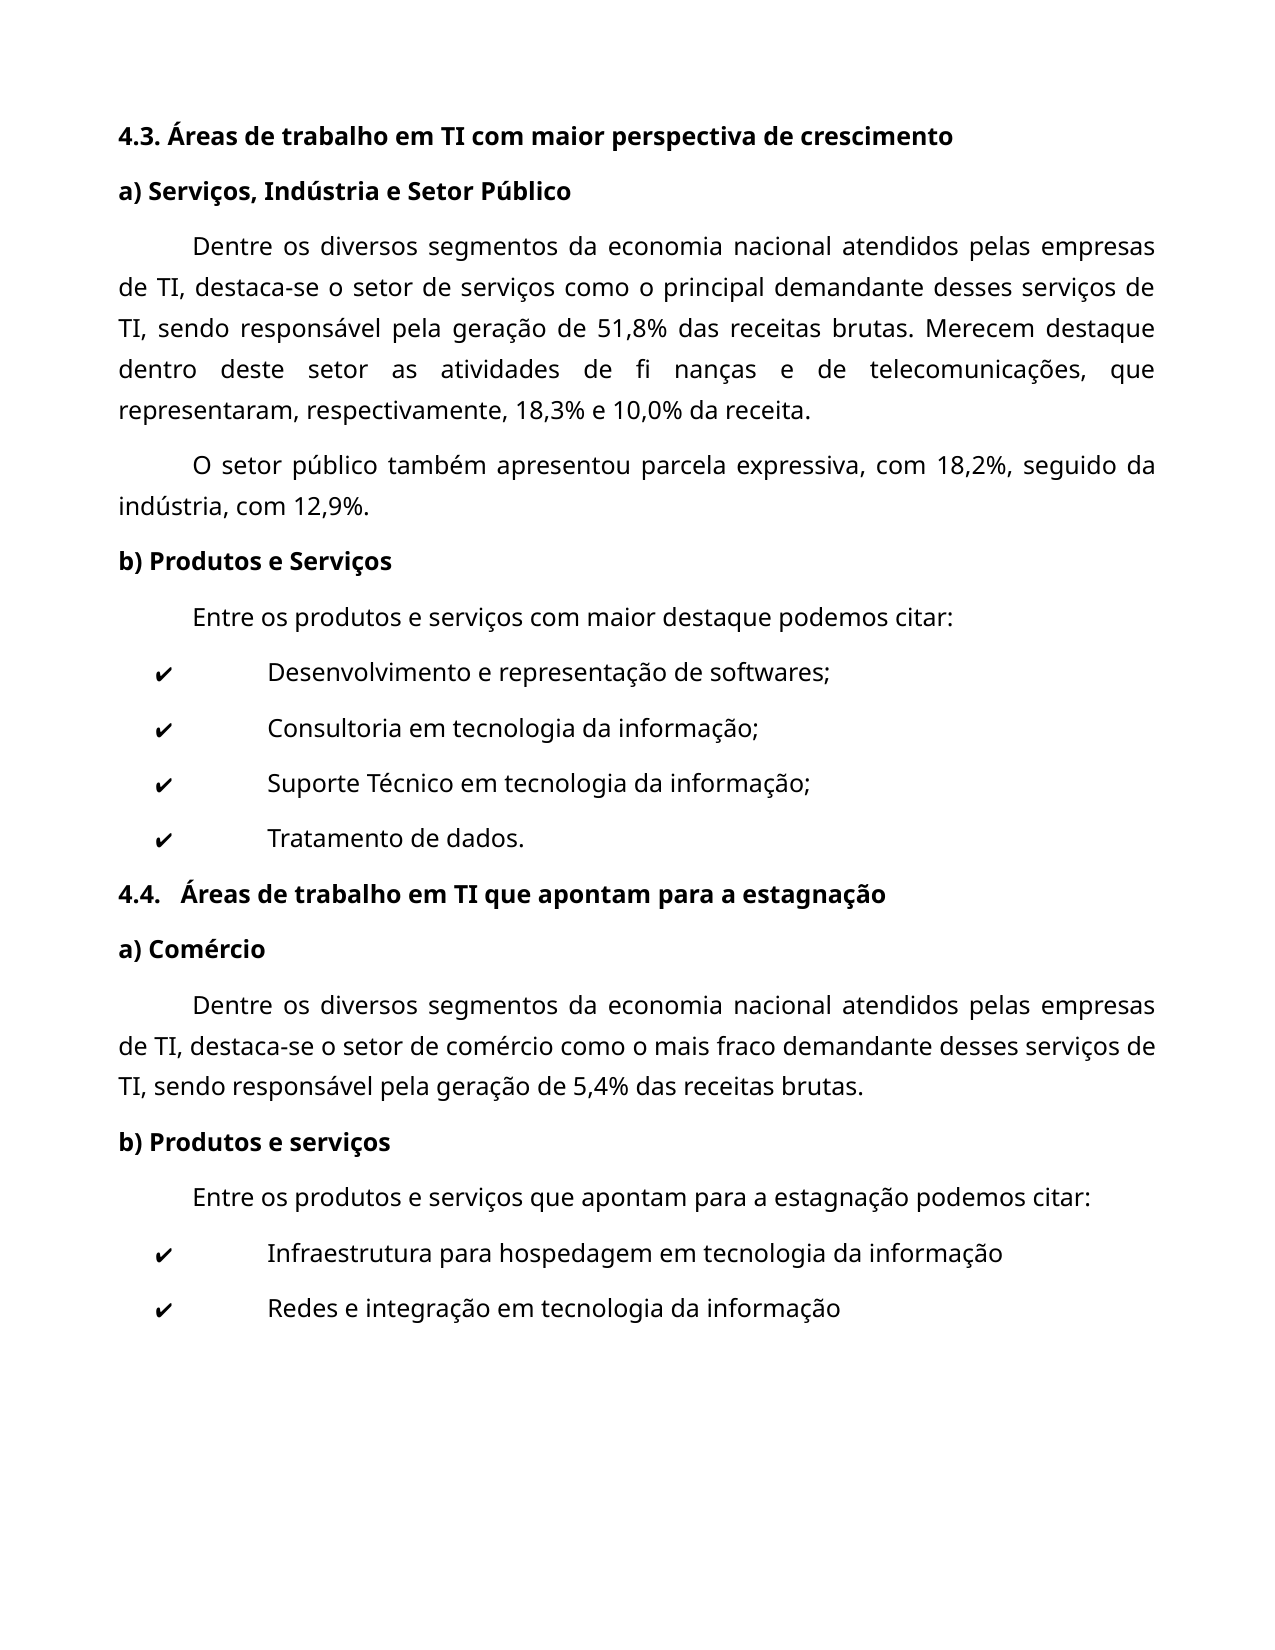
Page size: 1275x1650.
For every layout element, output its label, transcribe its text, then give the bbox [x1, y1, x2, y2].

list Redes e integração em tecnologia da informação [156, 1291, 1157, 1325]
text Dentre os diversos segmentos da economia nacional atendidos pelas empresas de TI, destaca-se o setor de serviços como o principal demandante desses serviços de TI, sendo responsável pela geração de 51,8% das receitas brutas. Merecem destaque dentro deste setor as atividades de fi nanças e de telecomunicações, que representaram, respectivamente, 18,3% e 10,0% da receita. [118, 229, 1157, 426]
text Entre os produtos e serviços com maior destaque podemos citar: [118, 599, 1157, 633]
text 4.3. Áreas de trabalho em TI com maior perspectiva de crescimento [118, 118, 1157, 152]
list Desenvolvimento e representação de softwares; [156, 655, 1157, 689]
text b) Produtos e serviços [118, 1124, 1157, 1158]
text a) Comércio [118, 932, 1157, 966]
text b) Produtos e Serviços [118, 544, 1157, 578]
text Entre os produtos e serviços que apontam para a estagnação podemos citar: [118, 1180, 1157, 1214]
text O setor público também apresentou parcela expressiva, com 18,2%, seguido da indústria, com 12,9%. [118, 448, 1157, 523]
text 4.4. Áreas de trabalho em TI que apontam para a estagnação [118, 876, 1157, 911]
list Tratamento de dados. [156, 821, 1157, 855]
list Suporte Técnico em tecnologia da informação; [156, 766, 1157, 800]
list Infraestrutura para hospedagem em tecnologia da informação [156, 1235, 1157, 1269]
text a) Serviços, Indústria e Setor Público [118, 173, 1157, 208]
text Dentre os diversos segmentos da economia nacional atendidos pelas empresas de TI, destaca-se o setor de comércio como o mais fraco demandante desses serviços de TI, sendo responsável pela geração de 5,4% das receitas brutas. [118, 987, 1157, 1103]
list Consultoria em tecnologia da informação; [156, 710, 1157, 744]
